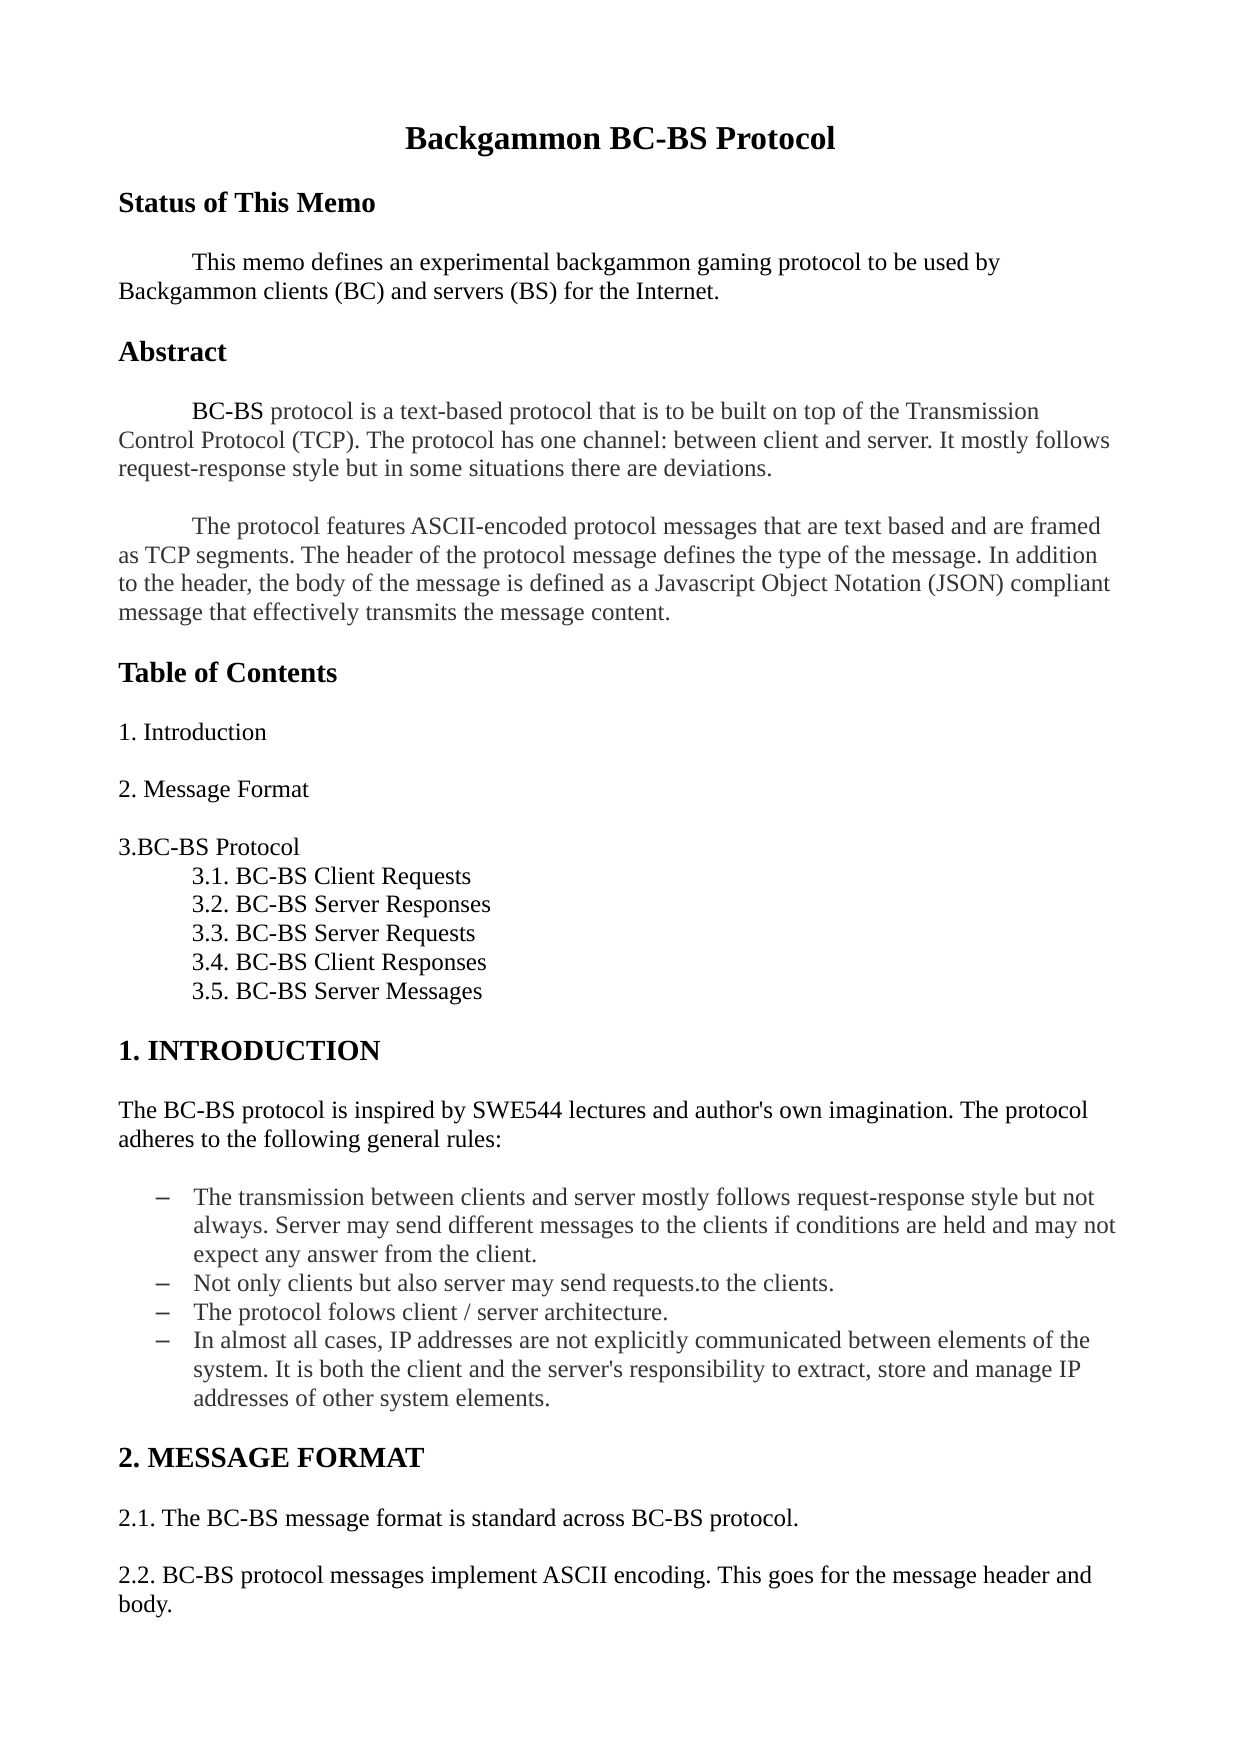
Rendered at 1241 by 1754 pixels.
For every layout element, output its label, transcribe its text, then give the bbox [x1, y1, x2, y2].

text Table of Contents [118, 655, 1122, 688]
text 3.4. BC-BS Client Responses [118, 947, 1122, 976]
list The protocol folows client / server architecture. [156, 1297, 1122, 1326]
list In almost all cases, IP addresses are not explicitly communicated between elements of the system. It is both the client and the server's responsibility to extract, store and manage IP addresses of other system elements. [156, 1326, 1122, 1412]
text 1. Introduction [118, 717, 1122, 746]
text This memo defines an experimental backgammon gaming protocol to be used by Backgammon clients (BC) and servers (BS) for the Internet. [118, 247, 1122, 305]
text Abstract [118, 334, 1122, 367]
text 3.2. BC-BS Server Responses [118, 889, 1122, 918]
text The protocol features ASCII-encoded protocol messages that are text based and are framed as TCP segments. The header of the protocol message defines the type of the message. In addition to the header, the body of the message is defined as a Javascript Object Notation (JSON) compliant message that effectively transmits the message content. [118, 511, 1122, 626]
list The transmission between clients and server mostly follows request-response style but not always. Server may send different messages to the clients if conditions are held and may not expect any answer from the client. [156, 1182, 1122, 1268]
text BC-BS protocol is a text-based protocol that is to be built on top of the Transmission Control Protocol (TCP). The protocol has one channel: between client and server. It mostly follows request-response style but in some situations there are deviations. [118, 396, 1122, 482]
text The BC-BS protocol is inspired by SWE544 lectures and author's own imagination. The protocol adheres to the following general rules: [118, 1096, 1122, 1153]
text 3.5. BC-BS Server Messages [118, 976, 1122, 1004]
text 2. Message Format [118, 774, 1122, 803]
text 2. MESSAGE FORMAT [118, 1441, 1122, 1474]
text 2.2. BC-BS protocol messages implement ASCII encoding. This goes for the message header and body. [118, 1560, 1122, 1618]
text 3.3. BC-BS Server Requests [118, 918, 1122, 947]
text 3.BC-BS Protocol [118, 832, 1122, 861]
text Backgammon BC-BS Protocol [118, 118, 1122, 156]
text 2.1. The BC-BS message format is standard across BC-BS protocol. [118, 1503, 1122, 1532]
text 3.1. BC-BS Client Requests [118, 861, 1122, 889]
list Not only clients but also server may send requests.to the clients. [156, 1268, 1122, 1297]
text 1. INTRODUCTION [118, 1033, 1122, 1067]
text Status of This Memo [118, 185, 1122, 219]
